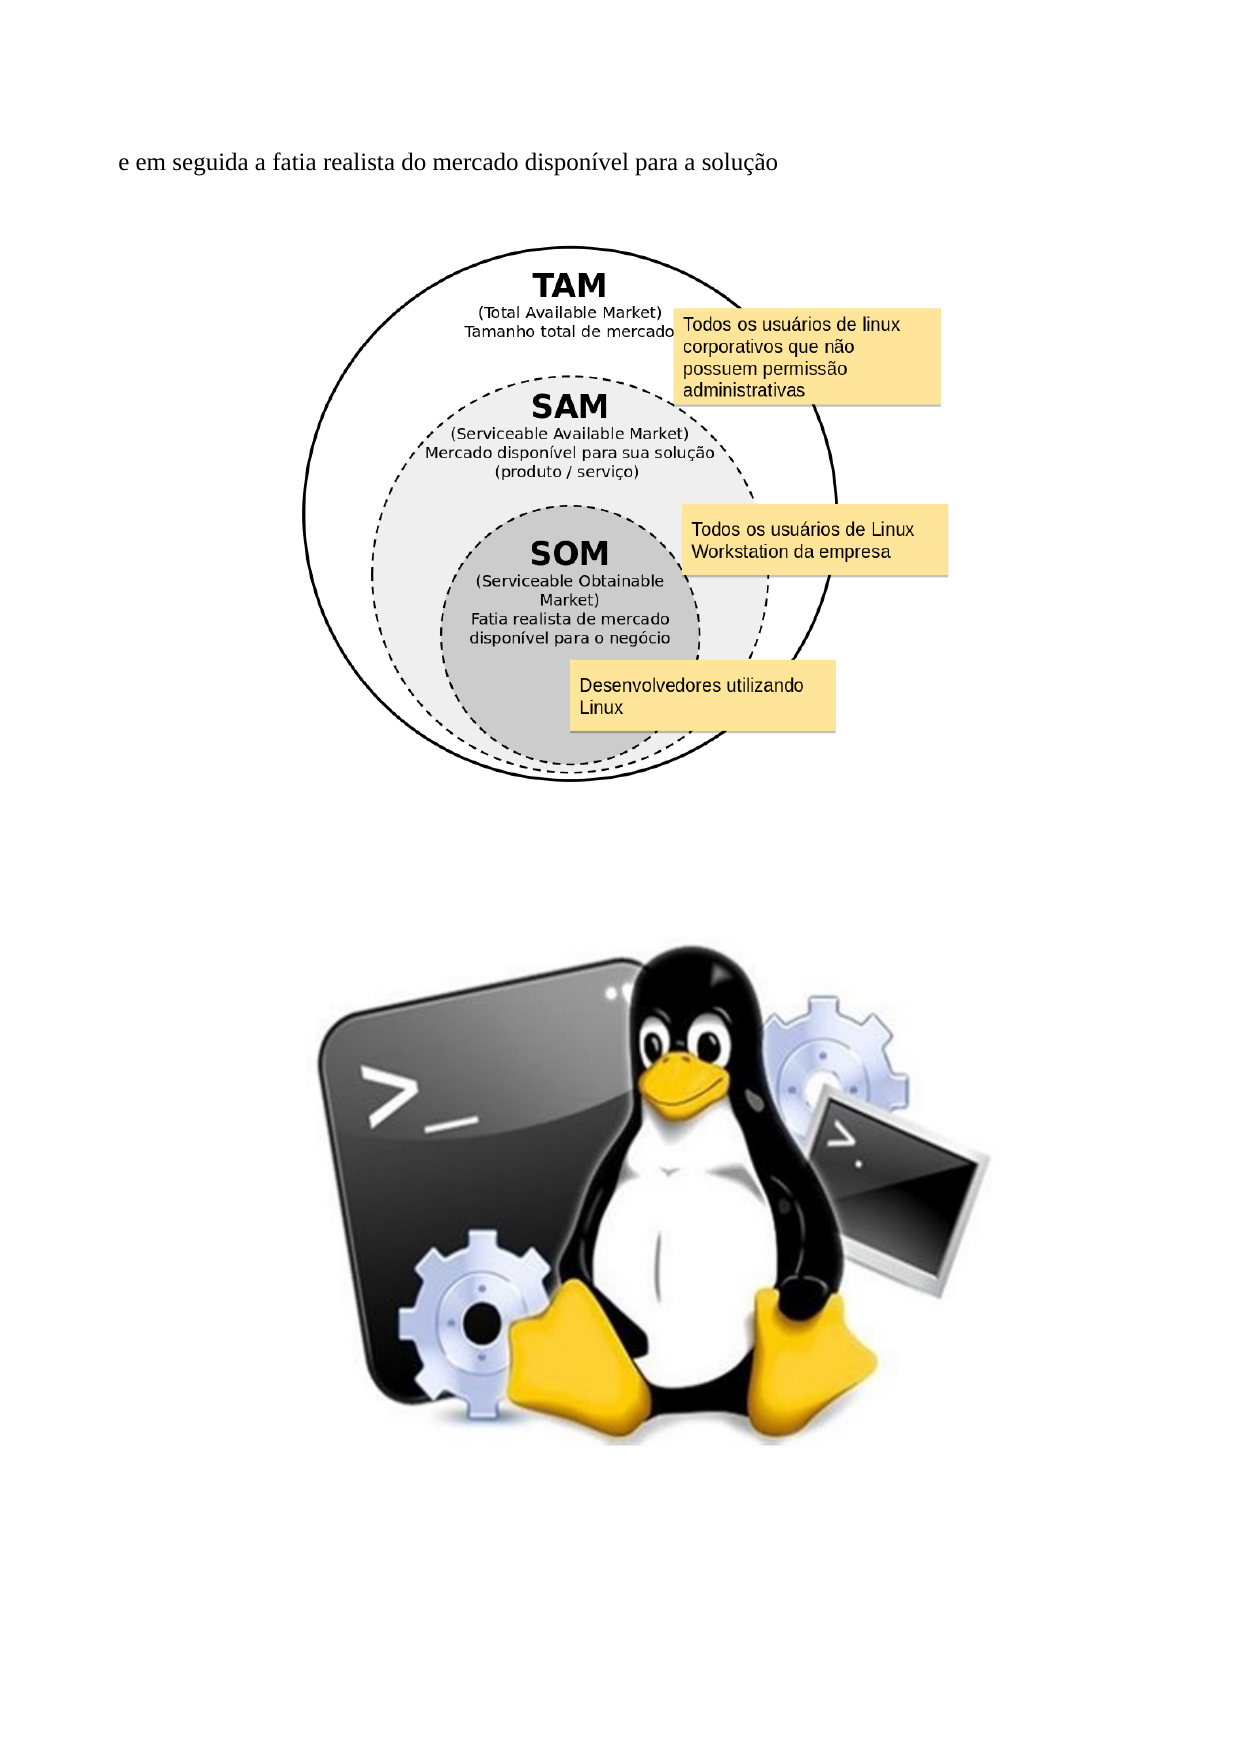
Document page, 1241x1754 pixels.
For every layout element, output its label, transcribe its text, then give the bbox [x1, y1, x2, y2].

picture [283, 233, 957, 795]
picture [138, 923, 1102, 1449]
text e em seguida a fatia realista do mercado disponível para a solução [118, 147, 1122, 176]
